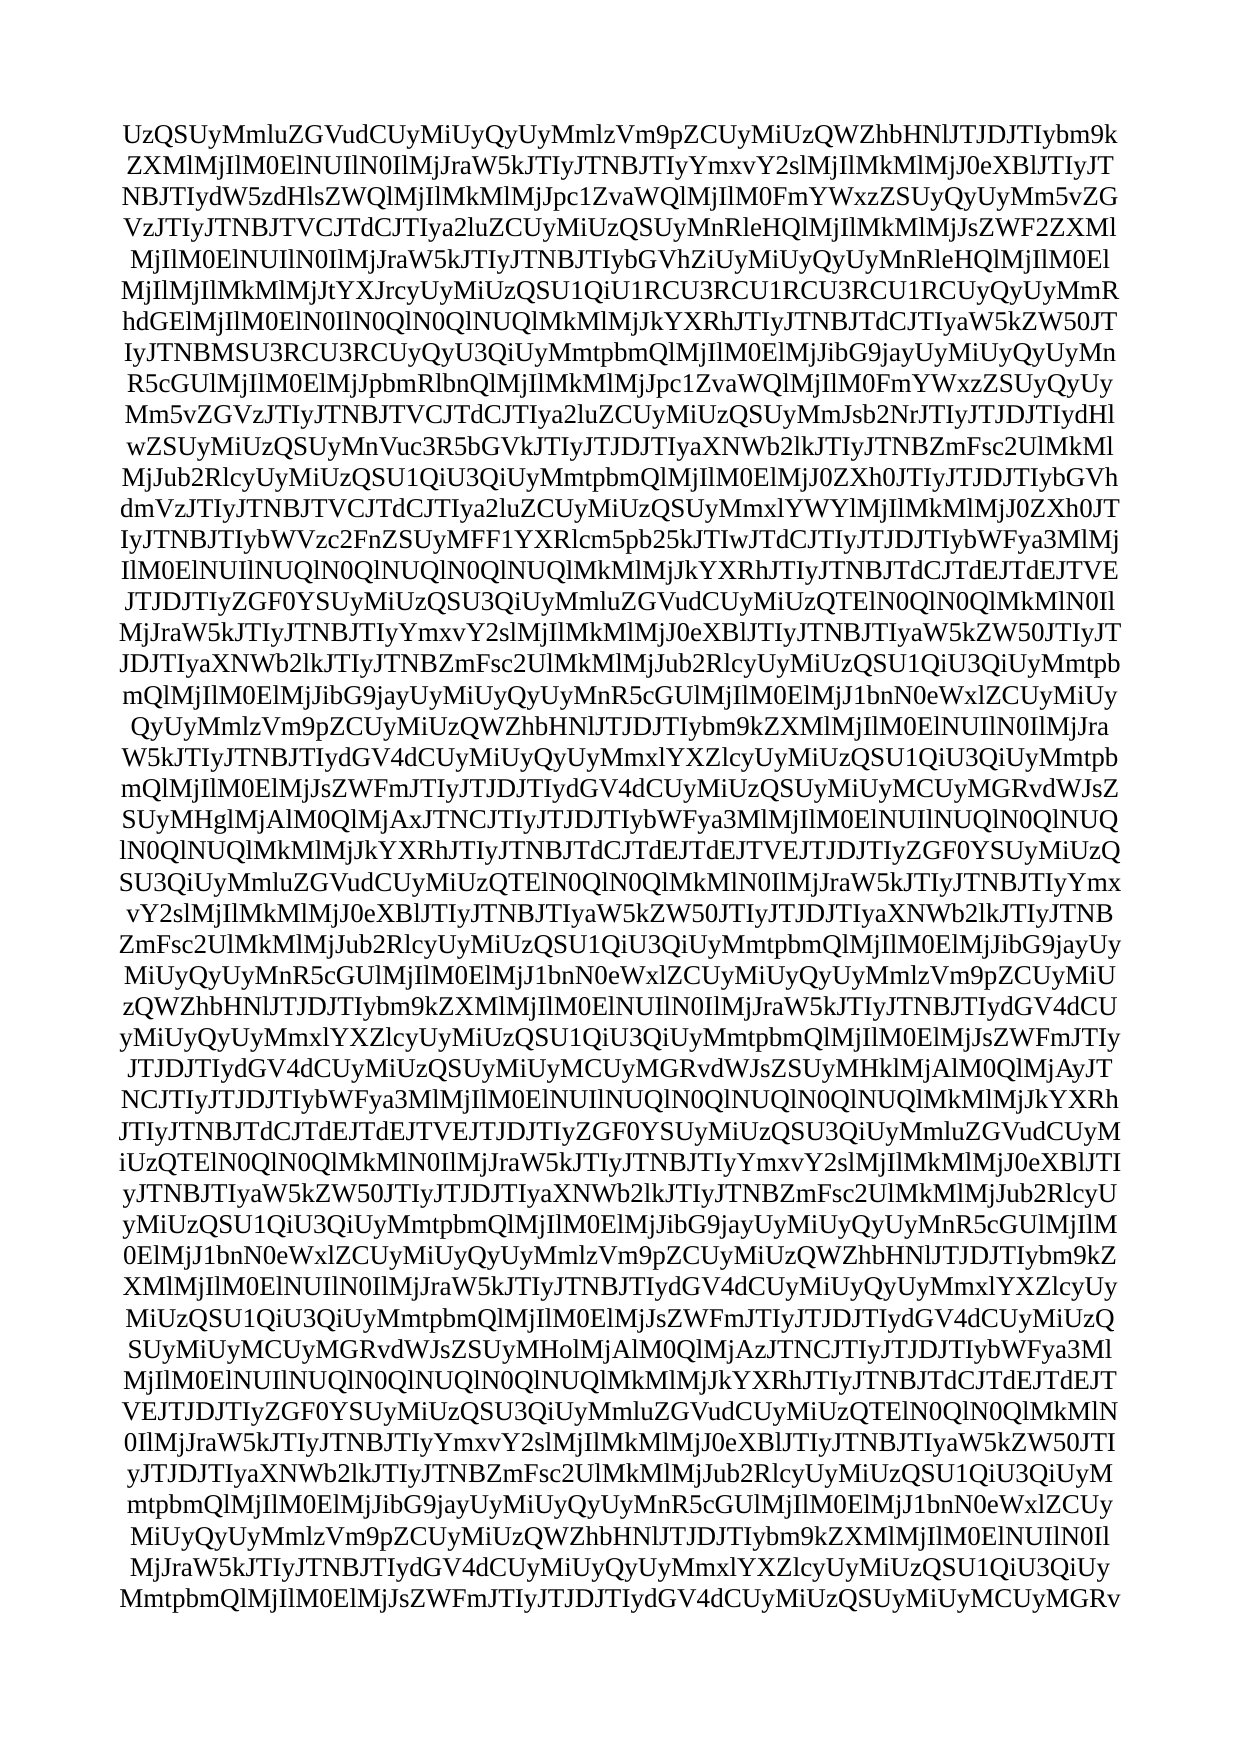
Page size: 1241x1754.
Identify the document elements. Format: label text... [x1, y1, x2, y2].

text UzQSUyMmluZGVudCUyMiUyQyUyMmlzVm9pZCUyMiUzQWZhbHNlJTJDJTIybm9kZXMlMjIlM0ElNUIlN0IlMjJraW5kJTIyJTNBJTIyYmxvY2slMjIlMkMlMjJ0eXBlJTIyJTNBJTIydW5zdHlsZWQlMjIlMkMlMjJpc1ZvaWQlMjIlM0FmYWxzZSUyQyUyMm5vZGVzJTIyJTNBJTVCJTdCJTIya2luZCUyMiUzQSUyMnRleHQlMjIlMkMlMjJsZWF2ZXMlMjIlM0ElNUIlN0IlMjJraW5kJTIyJTNBJTIybGVhZiUyMiUyQyUyMnRleHQlMjIlM0ElMjIlMjIlMkMlMjJtYXJrcyUyMiUzQSU1QiU1RCU3RCU1RCU3RCU1RCUyQyUyMmRhdGElMjIlM0ElN0IlN0QlN0QlNUQlMkMlMjJkYXRhJTIyJTNBJTdCJTIyaW5kZW50JTIyJTNBMSU3RCU3RCUyQyU3QiUyMmtpbmQlMjIlM0ElMjJibG9jayUyMiUyQyUyMnR5cGUlMjIlM0ElMjJpbmRlbnQlMjIlMkMlMjJpc1ZvaWQlMjIlM0FmYWxzZSUyQyUyMm5vZGVzJTIyJTNBJTVCJTdCJTIya2luZCUyMiUzQSUyMmJsb2NrJTIyJTJDJTIydHlwZSUyMiUzQSUyMnVuc3R5bGVkJTIyJTJDJTIyaXNWb2lkJTIyJTNBZmFsc2UlMkMlMjJub2RlcyUyMiUzQSU1QiU3QiUyMmtpbmQlMjIlM0ElMjJ0ZXh0JTIyJTJDJTIybGVhdmVzJTIyJTNBJTVCJTdCJTIya2luZCUyMiUzQSUyMmxlYWYlMjIlMkMlMjJ0ZXh0JTIyJTNBJTIybWVzc2FnZSUyMFF1YXRlcm5pb25kJTIwJTdCJTIyJTJDJTIybWFya3MlMjIlM0ElNUIlNUQlN0QlNUQlN0QlNUQlMkMlMjJkYXRhJTIyJTNBJTdCJTdEJTdEJTVEJTJDJTIyZGF0YSUyMiUzQSU3QiUyMmluZGVudCUyMiUzQTElN0QlN0QlMkMlN0IlMjJraW5kJTIyJTNBJTIyYmxvY2slMjIlMkMlMjJ0eXBlJTIyJTNBJTIyaW5kZW50JTIyJTJDJTIyaXNWb2lkJTIyJTNBZmFsc2UlMkMlMjJub2RlcyUyMiUzQSU1QiU3QiUyMmtpbmQlMjIlM0ElMjJibG9jayUyMiUyQyUyMnR5cGUlMjIlM0ElMjJ1bnN0eWxlZCUyMiUyQyUyMmlzVm9pZCUyMiUzQWZhbHNlJTJDJTIybm9kZXMlMjIlM0ElNUIlN0IlMjJraW5kJTIyJTNBJTIydGV4dCUyMiUyQyUyMmxlYXZlcyUyMiUzQSU1QiU3QiUyMmtpbmQlMjIlM0ElMjJsZWFmJTIyJTJDJTIydGV4dCUyMiUzQSUyMiUyMCUyMGRvdWJsZSUyMHglMjAlM0QlMjAxJTNCJTIyJTJDJTIybWFya3MlMjIlM0ElNUIlNUQlN0QlNUQlN0QlNUQlMkMlMjJkYXRhJTIyJTNBJTdCJTdEJTdEJTVEJTJDJTIyZGF0YSUyMiUzQSU3QiUyMmluZGVudCUyMiUzQTElN0QlN0QlMkMlN0IlMjJraW5kJTIyJTNBJTIyYmxvY2slMjIlMkMlMjJ0eXBlJTIyJTNBJTIyaW5kZW50JTIyJTJDJTIyaXNWb2lkJTIyJTNBZmFsc2UlMkMlMjJub2RlcyUyMiUzQSU1QiU3QiUyMmtpbmQlMjIlM0ElMjJibG9jayUyMiUyQyUyMnR5cGUlMjIlM0ElMjJ1bnN0eWxlZCUyMiUyQyUyMmlzVm9pZCUyMiUzQWZhbHNlJTJDJTIybm9kZXMlMjIlM0ElNUIlN0IlMjJraW5kJTIyJTNBJTIydGV4dCUyMiUyQyUyMmxlYXZlcyUyMiUzQSU1QiU3QiUyMmtpbmQlMjIlM0ElMjJsZWFmJTIyJTJDJTIydGV4dCUyMiUzQSUyMiUyMCUyMGRvdWJsZSUyMHklMjAlM0QlMjAyJTNCJTIyJTJDJTIybWFya3MlMjIlM0ElNUIlNUQlN0QlNUQlN0QlNUQlMkMlMjJkYXRhJTIyJTNBJTdCJTdEJTdEJTVEJTJDJTIyZGF0YSUyMiUzQSU3QiUyMmluZGVudCUyMiUzQTElN0QlN0QlMkMlN0IlMjJraW5kJTIyJTNBJTIyYmxvY2slMjIlMkMlMjJ0eXBlJTIyJTNBJTIyaW5kZW50JTIyJTJDJTIyaXNWb2lkJTIyJTNBZmFsc2UlMkMlMjJub2RlcyUyMiUzQSU1QiU3QiUyMmtpbmQlMjIlM0ElMjJibG9jayUyMiUyQyUyMnR5cGUlMjIlM0ElMjJ1bnN0eWxlZCUyMiUyQyUyMmlzVm9pZCUyMiUzQWZhbHNlJTJDJTIybm9kZXMlMjIlM0ElNUIlN0IlMjJraW5kJTIyJTNBJTIydGV4dCUyMiUyQyUyMmxlYXZlcyUyMiUzQSU1QiU3QiUyMmtpbmQlMjIlM0ElMjJsZWFmJTIyJTJDJTIydGV4dCUyMiUzQSUyMiUyMCUyMGRvdWJsZSUyMHolMjAlM0QlMjAzJTNCJTIyJTJDJTIybWFya3MlMjIlM0ElNUIlNUQlN0QlNUQlN0QlNUQlMkMlMjJkYXRhJTIyJTNBJTdCJTdEJTdEJTVEJTJDJTIyZGF0YSUyMiUzQSU3QiUyMmluZGVudCUyMiUzQTElN0QlN0QlMkMlN0IlMjJraW5kJTIyJTNBJTIyYmxvY2slMjIlMkMlMjJ0eXBlJTIyJTNBJTIyaW5kZW50JTIyJTJDJTIyaXNWb2lkJTIyJTNBZmFsc2UlMkMlMjJub2RlcyUyMiUzQSU1QiU3QiUyMmtpbmQlMjIlM0ElMjJibG9jayUyMiUyQyUyMnR5cGUlMjIlM0ElMjJ1bnN0eWxlZCUyMiUyQyUyMmlzVm9pZCUyMiUzQWZhbHNlJTJDJTIybm9kZXMlMjIlM0ElNUIlN0IlMjJraW5kJTIyJTNBJTIydGV4dCUyMiUyQyUyMmxlYXZlcyUyMiUzQSU1QiU3QiUyMmtpbmQlMjIlM0ElMjJsZWFmJTIyJTJDJTIydGV4dCUyMiUzQSUyMiUyMCUyMGRv [118, 118, 1122, 1613]
